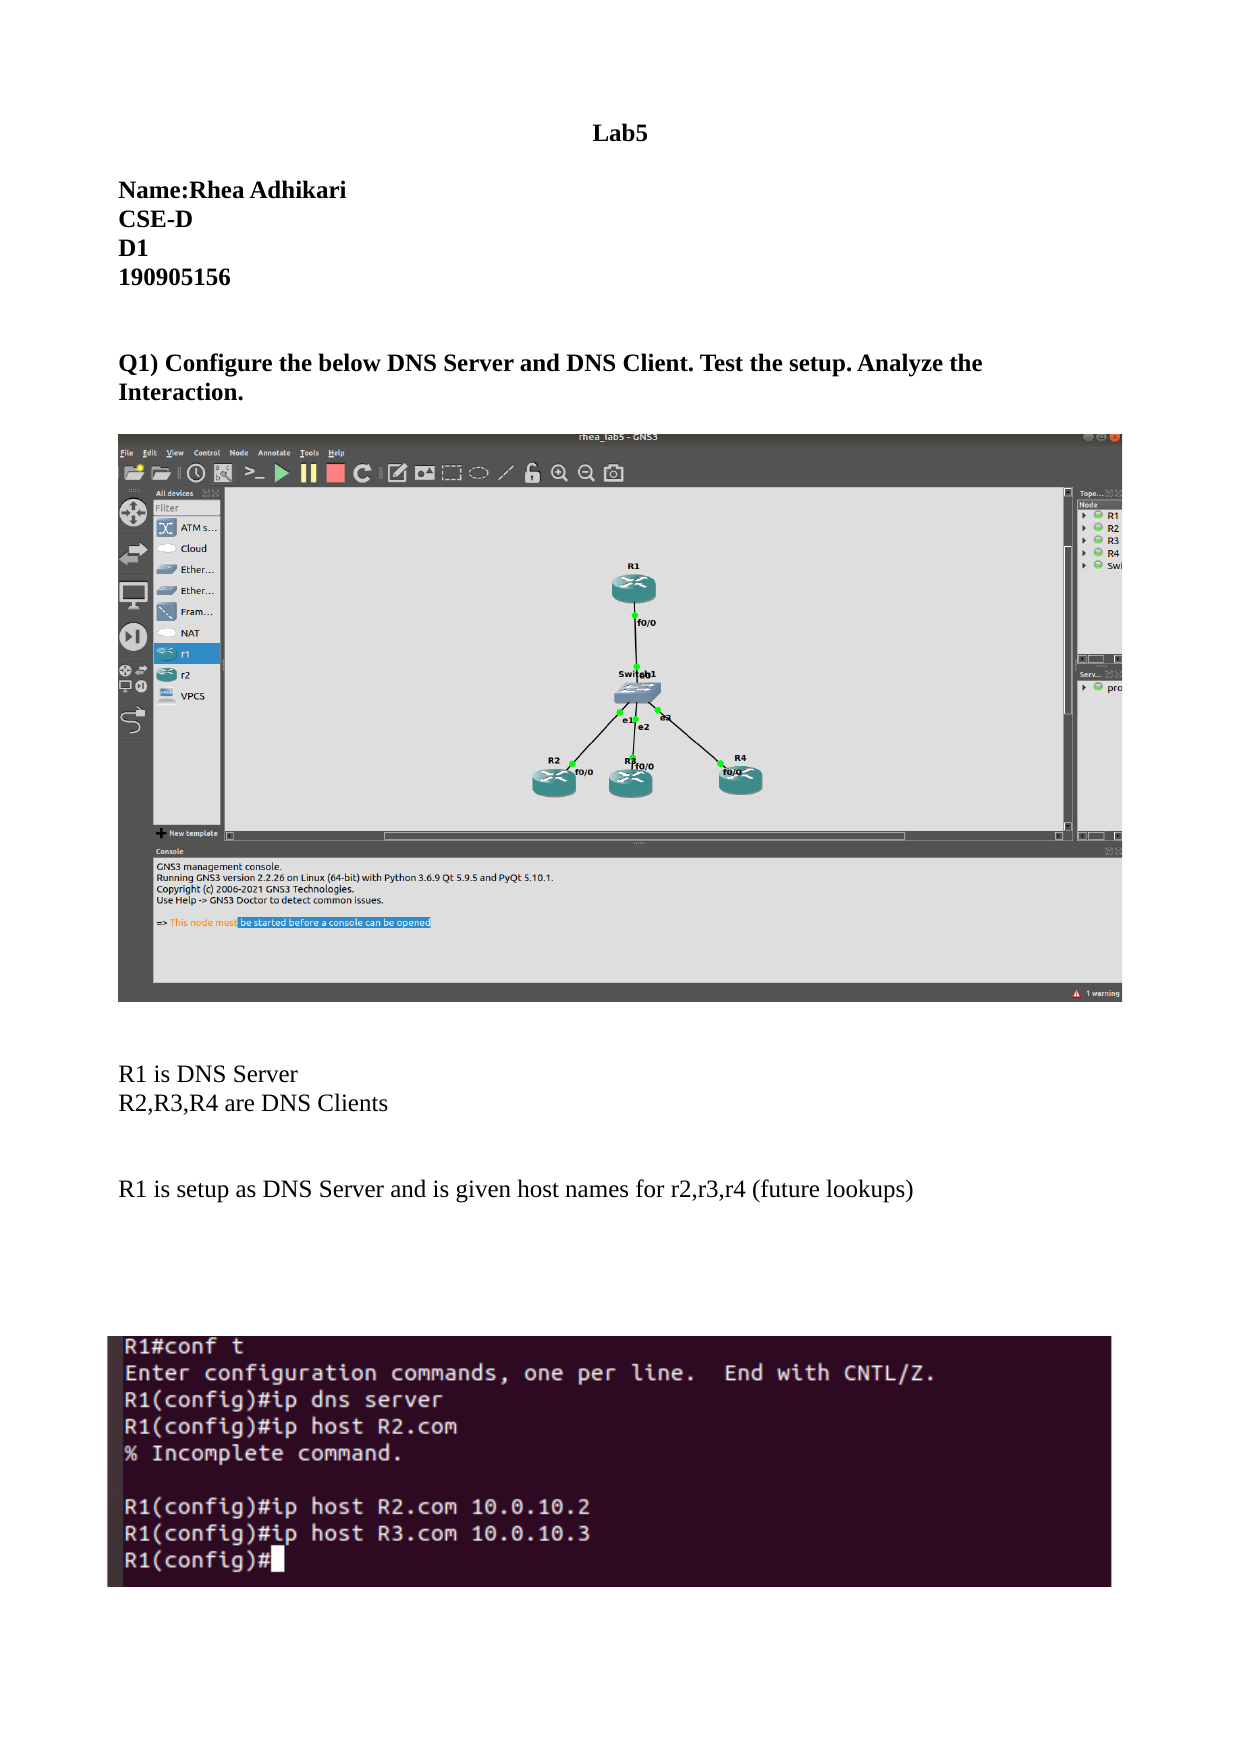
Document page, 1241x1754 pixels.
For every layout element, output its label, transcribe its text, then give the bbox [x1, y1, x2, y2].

text D1 [118, 233, 1122, 262]
text R2,R3,R4 are DNS Clients [118, 1088, 1122, 1117]
text R1 is DNS Server [118, 1059, 1122, 1088]
text Q1) Configure the below DNS Server and DNS Client. Test the setup. Analyze the [118, 348, 1122, 377]
picture [118, 434, 1123, 1002]
text CSE-D [118, 204, 1122, 233]
text R1 is setup as DNS Server and is given host names for r2,r3,r4 (future lookups) [118, 1174, 1122, 1203]
text Interaction. [118, 377, 1122, 406]
picture [107, 1336, 1112, 1587]
text 190905156 [118, 262, 1122, 291]
text Lab5 [118, 118, 1122, 147]
text Name:Rhea Adhikari [118, 176, 1122, 204]
